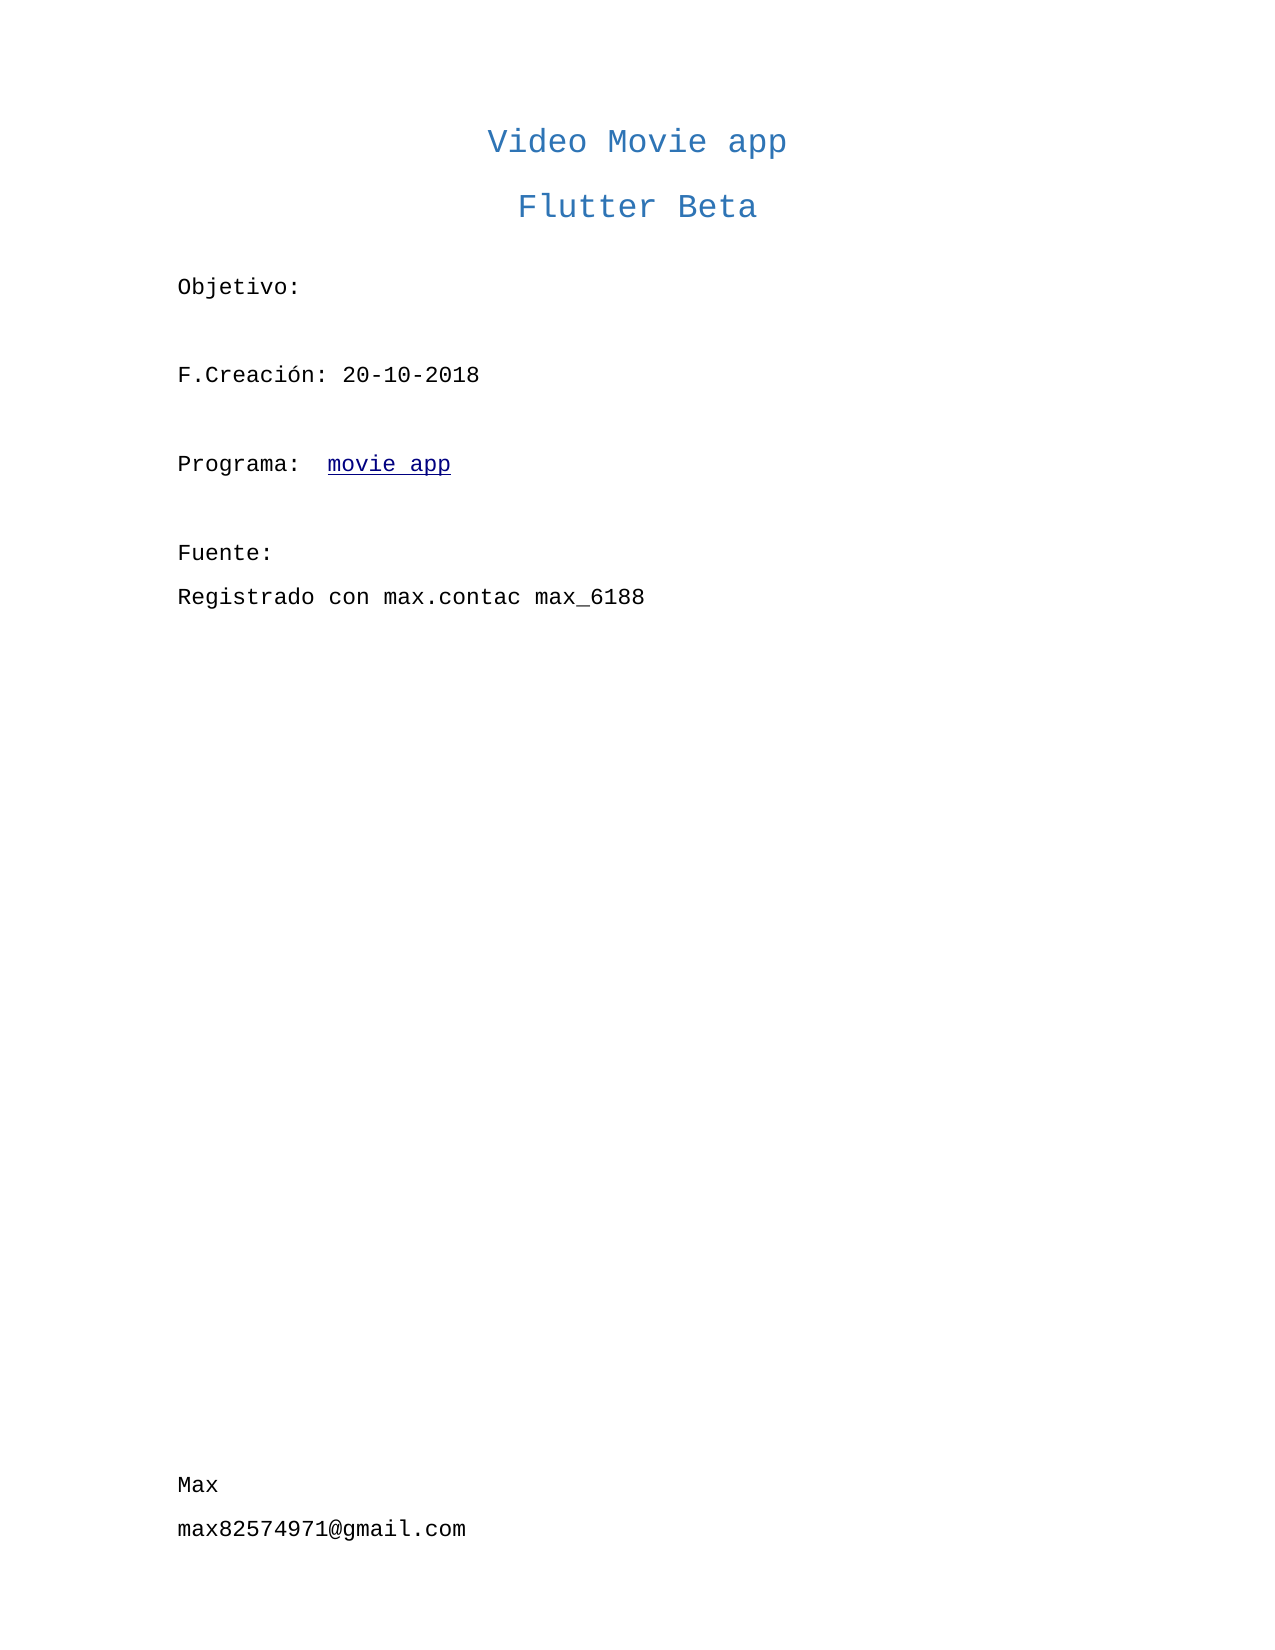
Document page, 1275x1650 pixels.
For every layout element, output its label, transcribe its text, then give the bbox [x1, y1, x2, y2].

subtitle Flutter Beta [177, 190, 1098, 228]
text Objetivo: [177, 275, 1098, 301]
text Programa: movie app [177, 452, 1098, 478]
text max82574971@gmail.com [177, 1517, 1098, 1543]
text Fuente: [177, 541, 1098, 567]
subtitle Video Movie app [177, 125, 1098, 163]
text F.Creación: 20-10-2018 [177, 364, 1098, 390]
text Registrado con max.contac max_6188 [177, 586, 1098, 612]
text Max [177, 1473, 1098, 1499]
